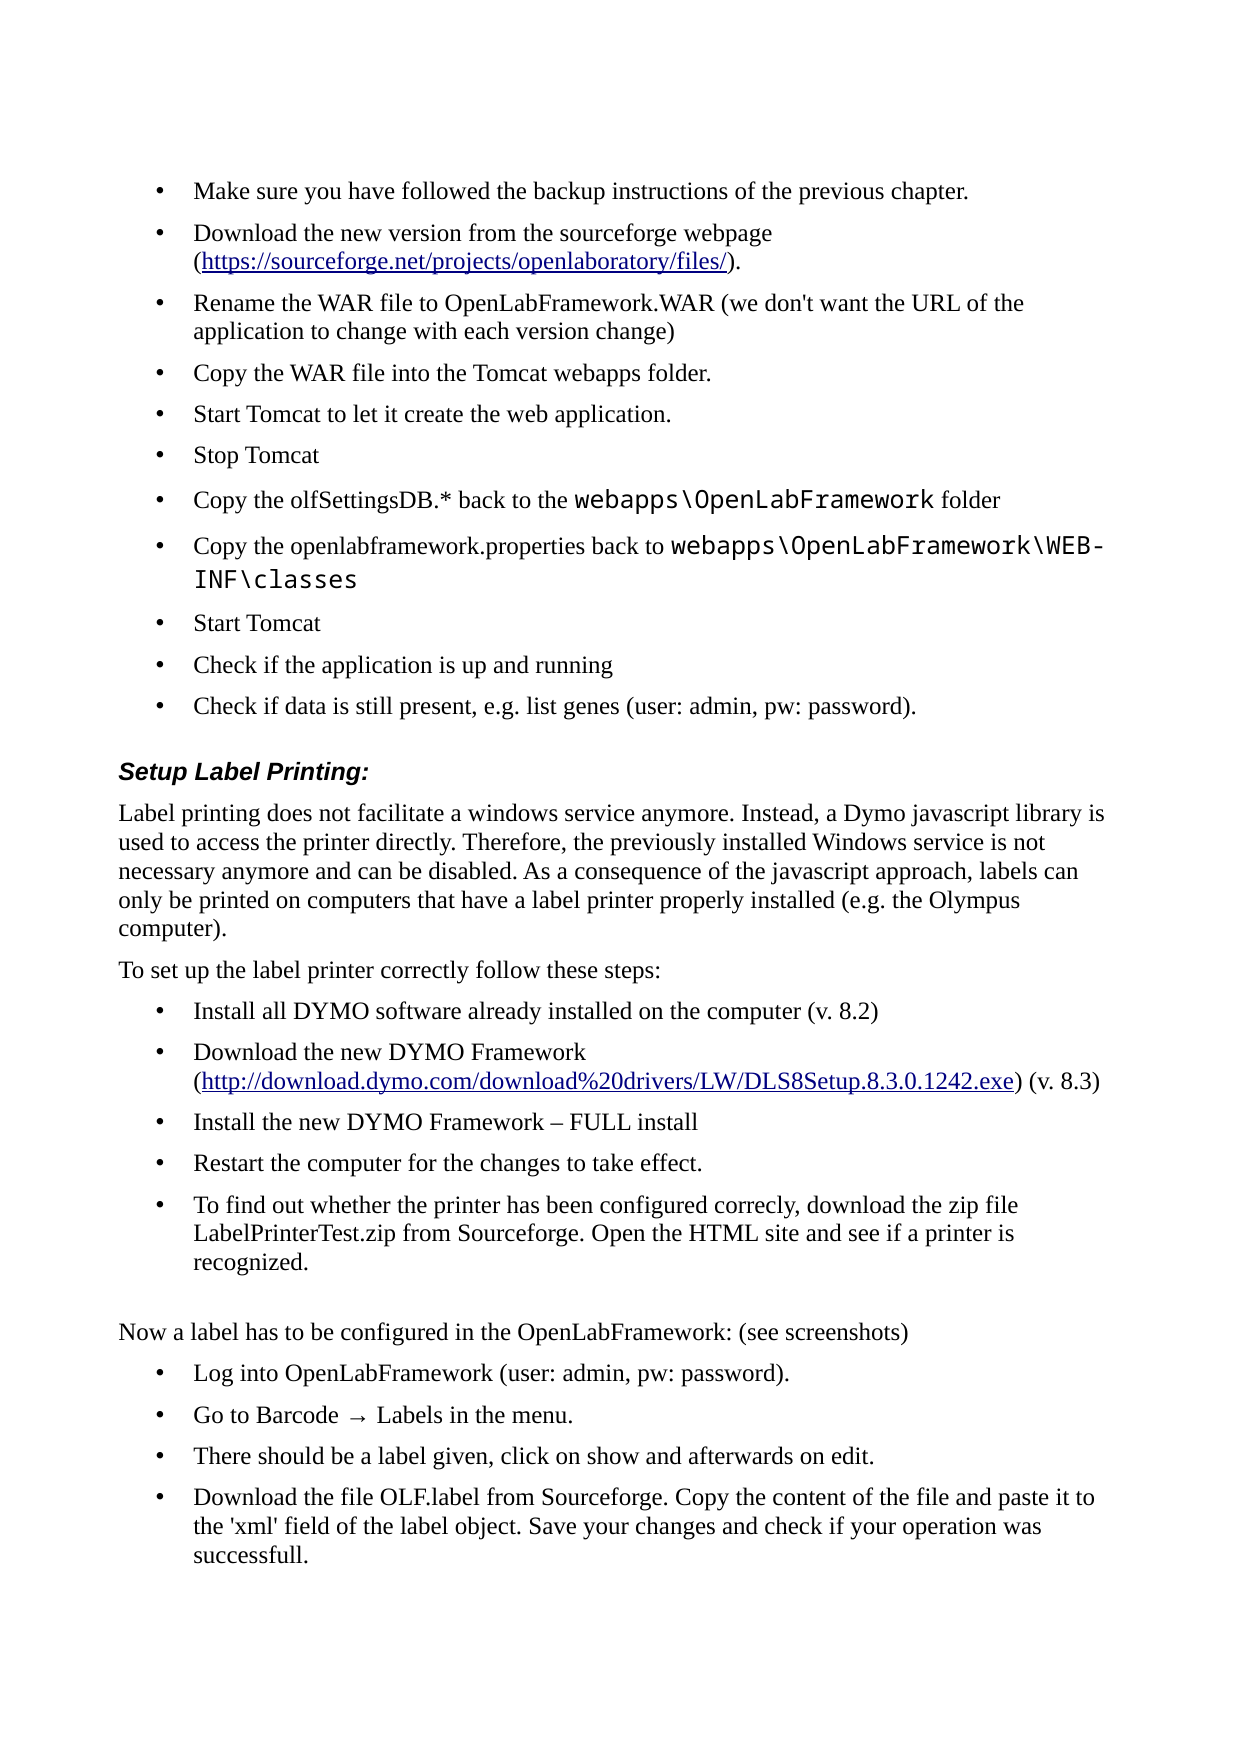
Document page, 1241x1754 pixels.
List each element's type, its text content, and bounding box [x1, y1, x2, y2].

list There should be a label given, click on show and afterwards on edit. [156, 1441, 1122, 1470]
list Stop Tomcat [156, 440, 1122, 469]
list Log into OpenLabFramework (user: admin, pw: password). [156, 1358, 1122, 1387]
list Check if data is still present, e.g. list genes (user: admin, pw: password). [156, 691, 1122, 720]
list Start Tomcat [156, 608, 1122, 637]
list Download the new version from the sourceforge webpage (https://sourceforge.net/projects/openlaboratory/files/). [156, 218, 1122, 275]
text To set up the label printer correctly follow these steps: [118, 955, 1122, 983]
list Rename the WAR file to OpenLabFramework.WAR (we don't want the URL of the application to change with each version change) [156, 288, 1122, 345]
list Go to Barcode → Labels in the menu. [156, 1400, 1122, 1428]
list Copy the olfSettingsDB.* back to the webapps\OpenLabFramework folder [156, 481, 1122, 515]
list Restart the computer for the changes to take effect. [156, 1148, 1122, 1177]
list Download the file OLF.label from Sourceforge. Copy the content of the file and paste it to the 'xml' field of the label object. Save your changes and check if your operation was successfull. [156, 1482, 1122, 1568]
text Now a label has to be configured in the OpenLabFramework: (see screenshots) [118, 1317, 1122, 1346]
list Download the new DYMO Framework (http://download.dymo.com/download%20drivers/LW/DLS8Setup.8.3.0.1242.exe) (v. 8.3) [156, 1037, 1122, 1095]
list Install the new DYMO Framework – FULL install [156, 1107, 1122, 1136]
text Label printing does not facilitate a windows service anymore. Instead, a Dymo javascript library is used to access the printer directly. Therefore, the previously installed Windows service is not necessary anymore and can be disabled. As a consequence of the javascript approach, labels can only be printed on computers that have a label printer properly installed (e.g. the Olympus computer). [118, 798, 1122, 942]
subtitle Setup Label Printing: [118, 757, 1122, 786]
list Install all DYMO software already installed on the computer (v. 8.2) [156, 996, 1122, 1025]
list Check if the application is up and running [156, 650, 1122, 678]
list Make sure you have followed the backup instructions of the previous chapter. [156, 176, 1122, 205]
list Copy the openlabframework.properties back to webapps\OpenLabFramework\WEB-INF\classes [156, 528, 1122, 596]
list Copy the WAR file into the Tomcat webapps folder. [156, 358, 1122, 386]
list Start Tomcat to let it create the web application. [156, 399, 1122, 428]
list To find out whether the printer has been configured correcly, download the zip file LabelPrinterTest.zip from Sourceforge. Open the HTML site and see if a printer is recognized. [156, 1190, 1122, 1305]
